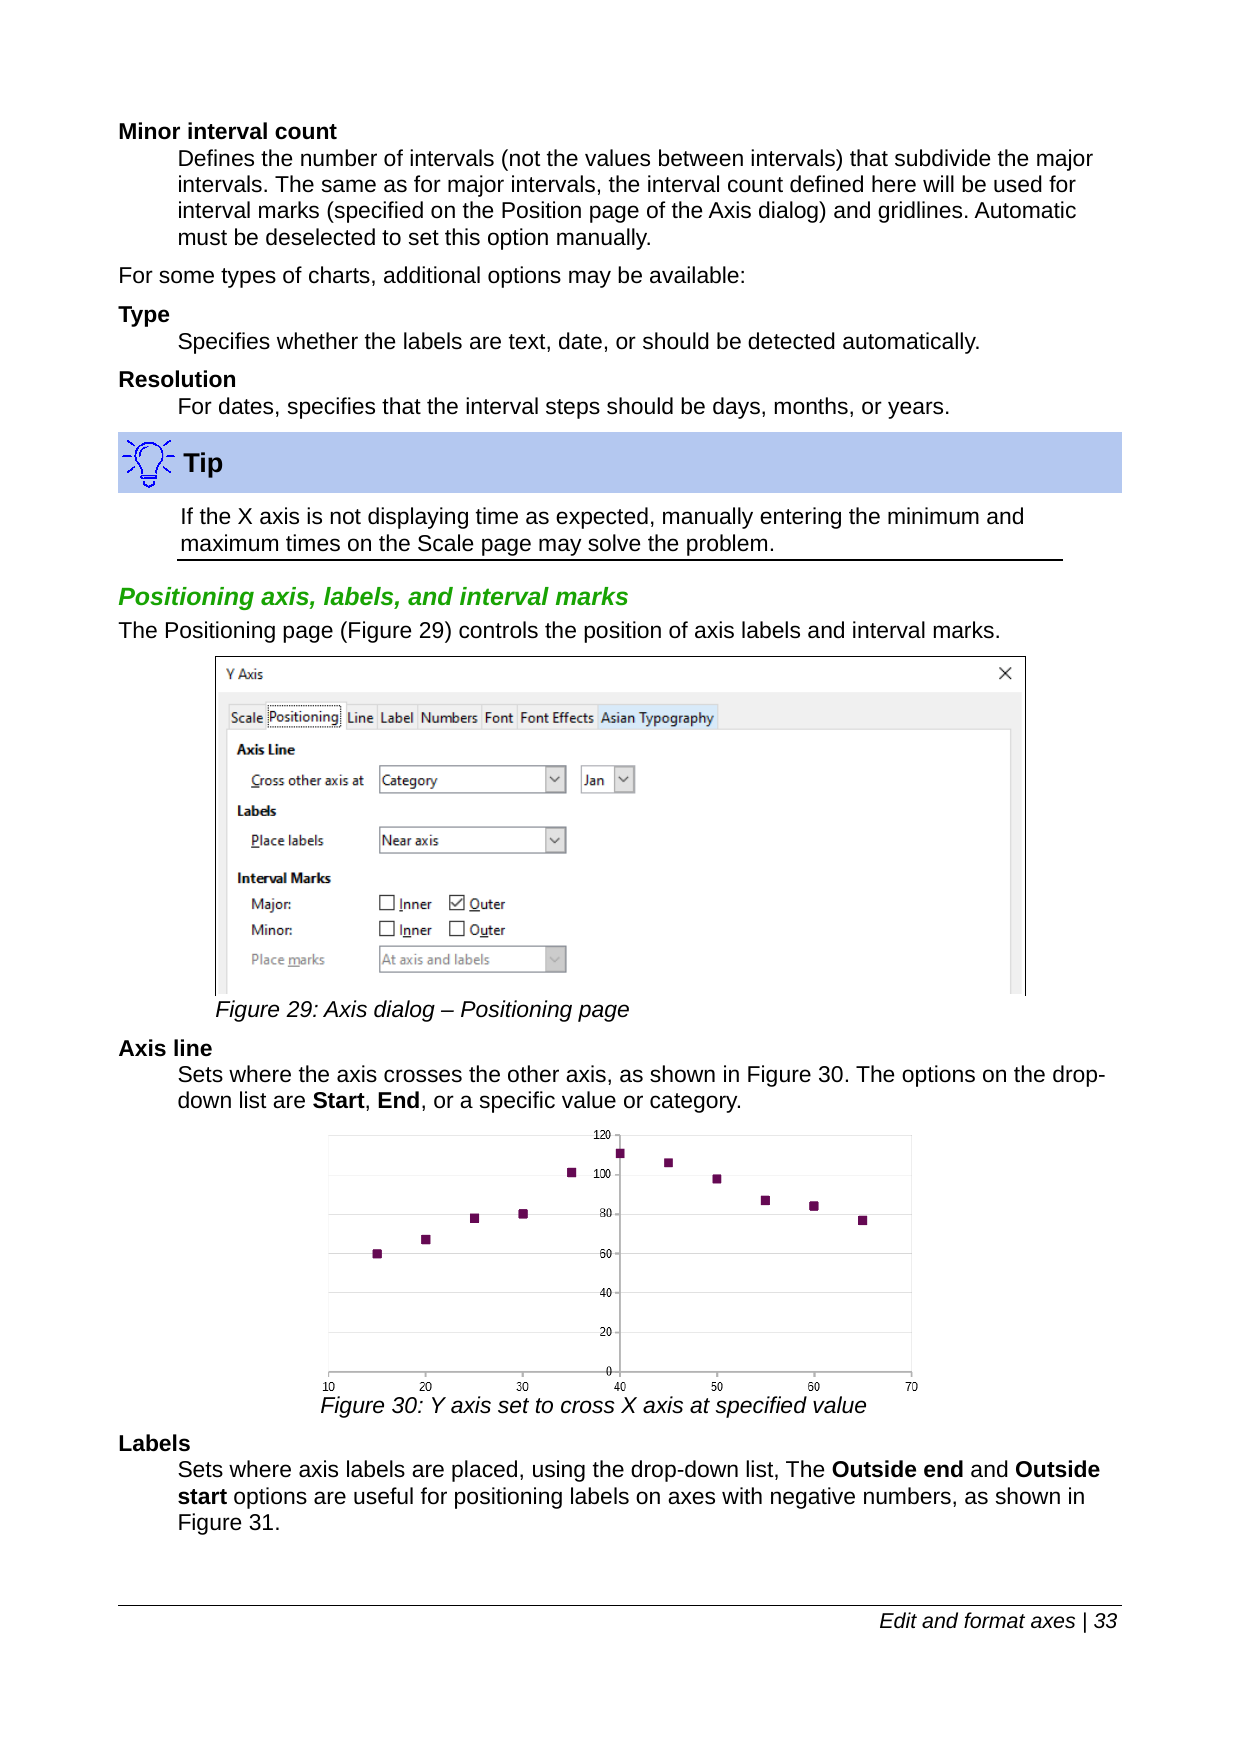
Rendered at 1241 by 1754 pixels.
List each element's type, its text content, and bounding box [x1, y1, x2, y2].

text Minor interval count [118, 118, 1122, 144]
text Labels [118, 1430, 1122, 1456]
text For some types of charts, additional options may be available: [118, 262, 1122, 289]
picture [320, 1126, 921, 1392]
text Figure 30: Y axis set to cross X axis at specified value [320, 1392, 920, 1418]
subtitle Positioning axis, labels, and interval marks [118, 582, 1122, 611]
text Defines the number of intervals (not the values between intervals) that subdivide the major intervals. The same as for major intervals, the interval count defined here will be used for interval marks (specified on the Position page of the Axis dialog) and gridlines. Automatic must be deselected to set this option manually. [177, 144, 1122, 250]
text Axis line [118, 1034, 1122, 1061]
picture [119, 432, 179, 492]
text Resolution [118, 366, 1122, 393]
text Sets where the axis crosses the other axis, as shown in Figure 30. The options on the drop-down list are Start, End, or a specific value or category. [177, 1061, 1122, 1113]
text Sets where axis labels are placed, using the drop-down list, The Outside end and Outside start options are useful for positioning labels on axes with negative numbers, as shown in Figure 31. [177, 1456, 1122, 1535]
text Specifies whether the labels are text, date, or should be detected automatically. [177, 328, 1122, 354]
text For dates, specifies that the interval steps should be days, months, or years. [177, 393, 1122, 419]
text Type [118, 301, 1122, 328]
text Figure 29: Axis dialog – Positioning page [215, 657, 1025, 1022]
text If the X axis is not displaying time as expected, manually entering the minimum and maximum times on the Scale page may solve the problem. [177, 500, 1063, 559]
text The Positioning page (Figure 29) controls the position of axis labels and interval marks. [118, 617, 1122, 643]
subtitle Tip [118, 432, 1122, 493]
picture [218, 658, 1022, 994]
